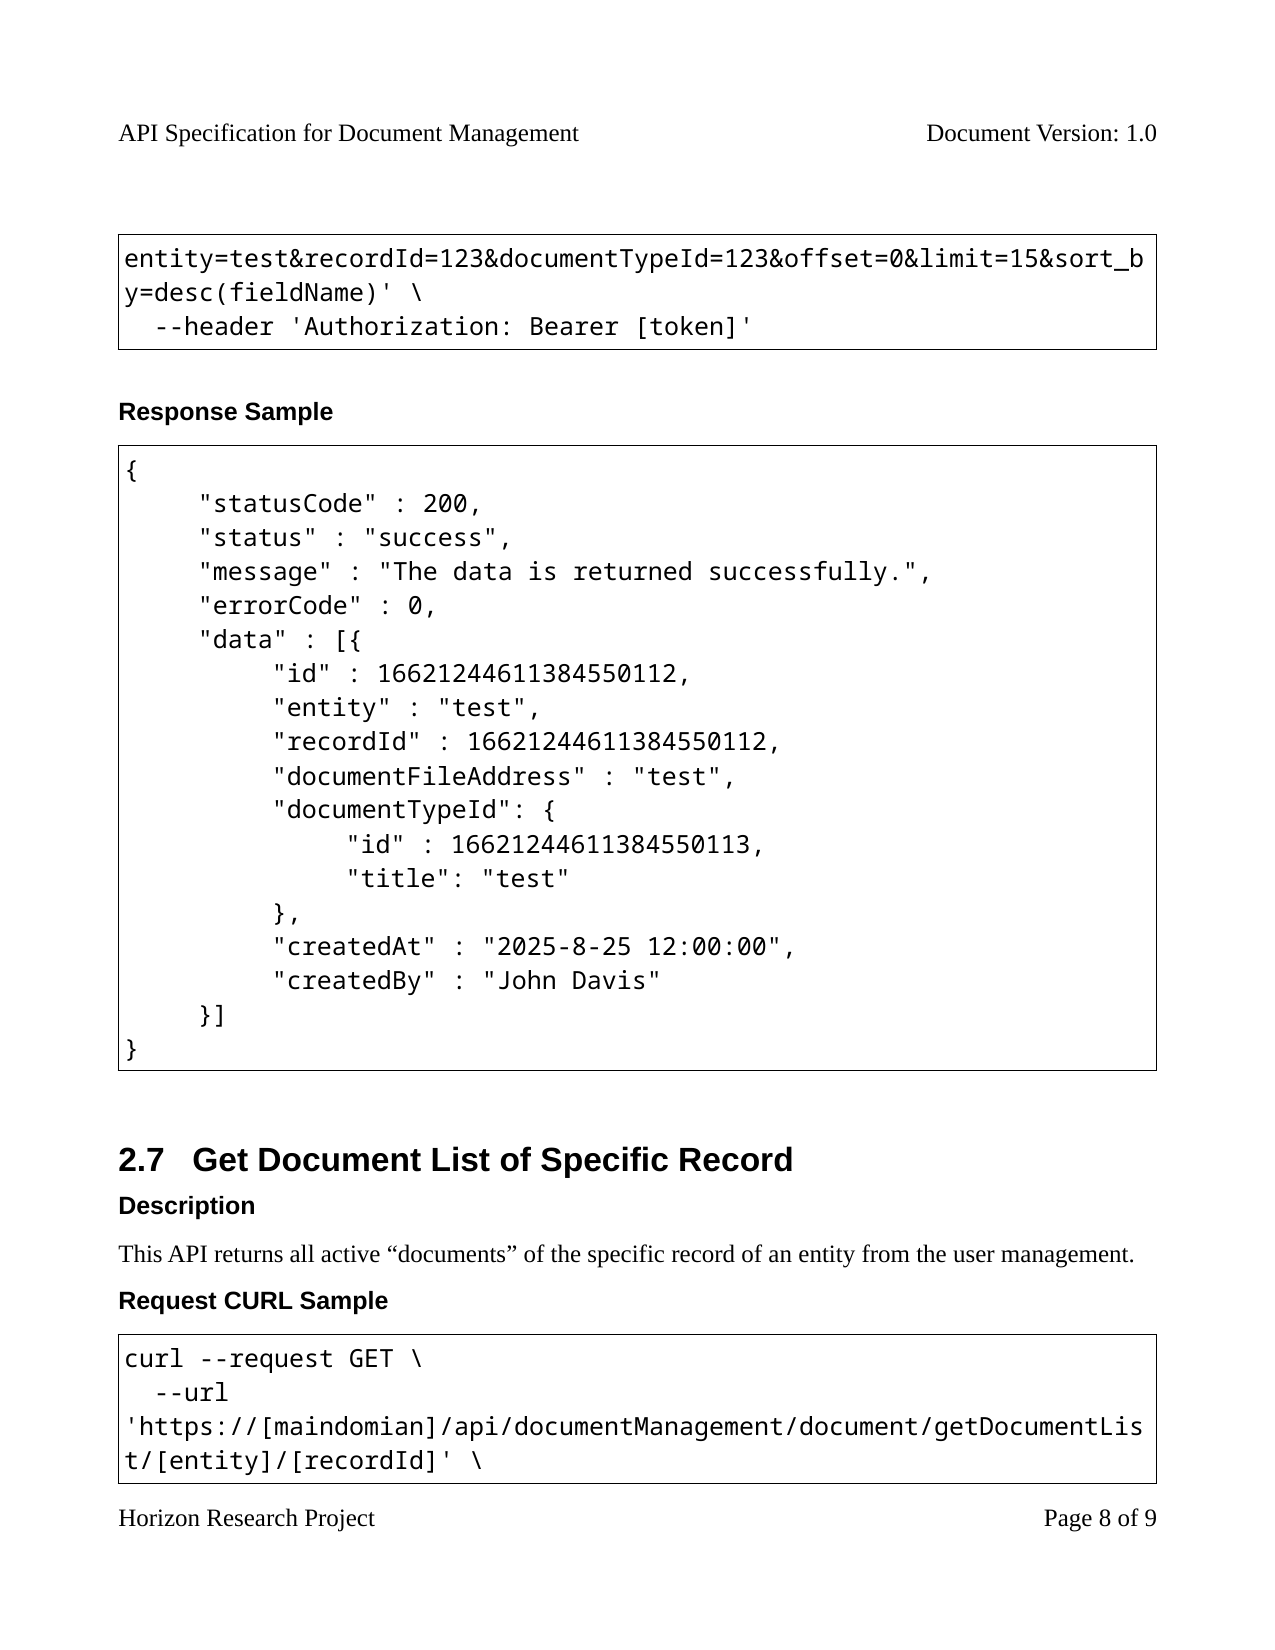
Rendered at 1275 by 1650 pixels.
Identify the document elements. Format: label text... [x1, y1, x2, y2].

text Description [118, 1191, 1157, 1220]
table_header curl --request GET \ --url 'https://[maindomian]/api/documentManagement/document/getDocumentList/[entity]/[recordId]' \ [119, 1335, 1156, 1483]
table_header entity=test&recordId=123&documentTypeId=123&offset=0&limit=15&sort_by=desc(fieldName)' \ --header 'Authorization: Bearer [token]' [119, 235, 1156, 348]
text This API returns all active “documents” of the specific record of an entity from the user management. [118, 1239, 1157, 1267]
text Request CURL Sample [118, 1286, 1157, 1315]
text Response Sample [118, 397, 1157, 426]
subtitle Get Document List of Specific Record [118, 1140, 1157, 1178]
table_header { "statusCode" : 200, "status" : "success", "message" : "The data is returned successfully.", "errorCode" : 0, "data" : [{ "id" : 16621244611384550112, "entity" : "test", "recordId" : 16621244611384550112, "documentFileAddress" : "test", "documentTypeId": { "id" : 16621244611384550113, "title": "test" }, "createdAt" : "2025-8-25 12:00:00", "createdBy" : "John Davis" }] } [119, 446, 1156, 1070]
